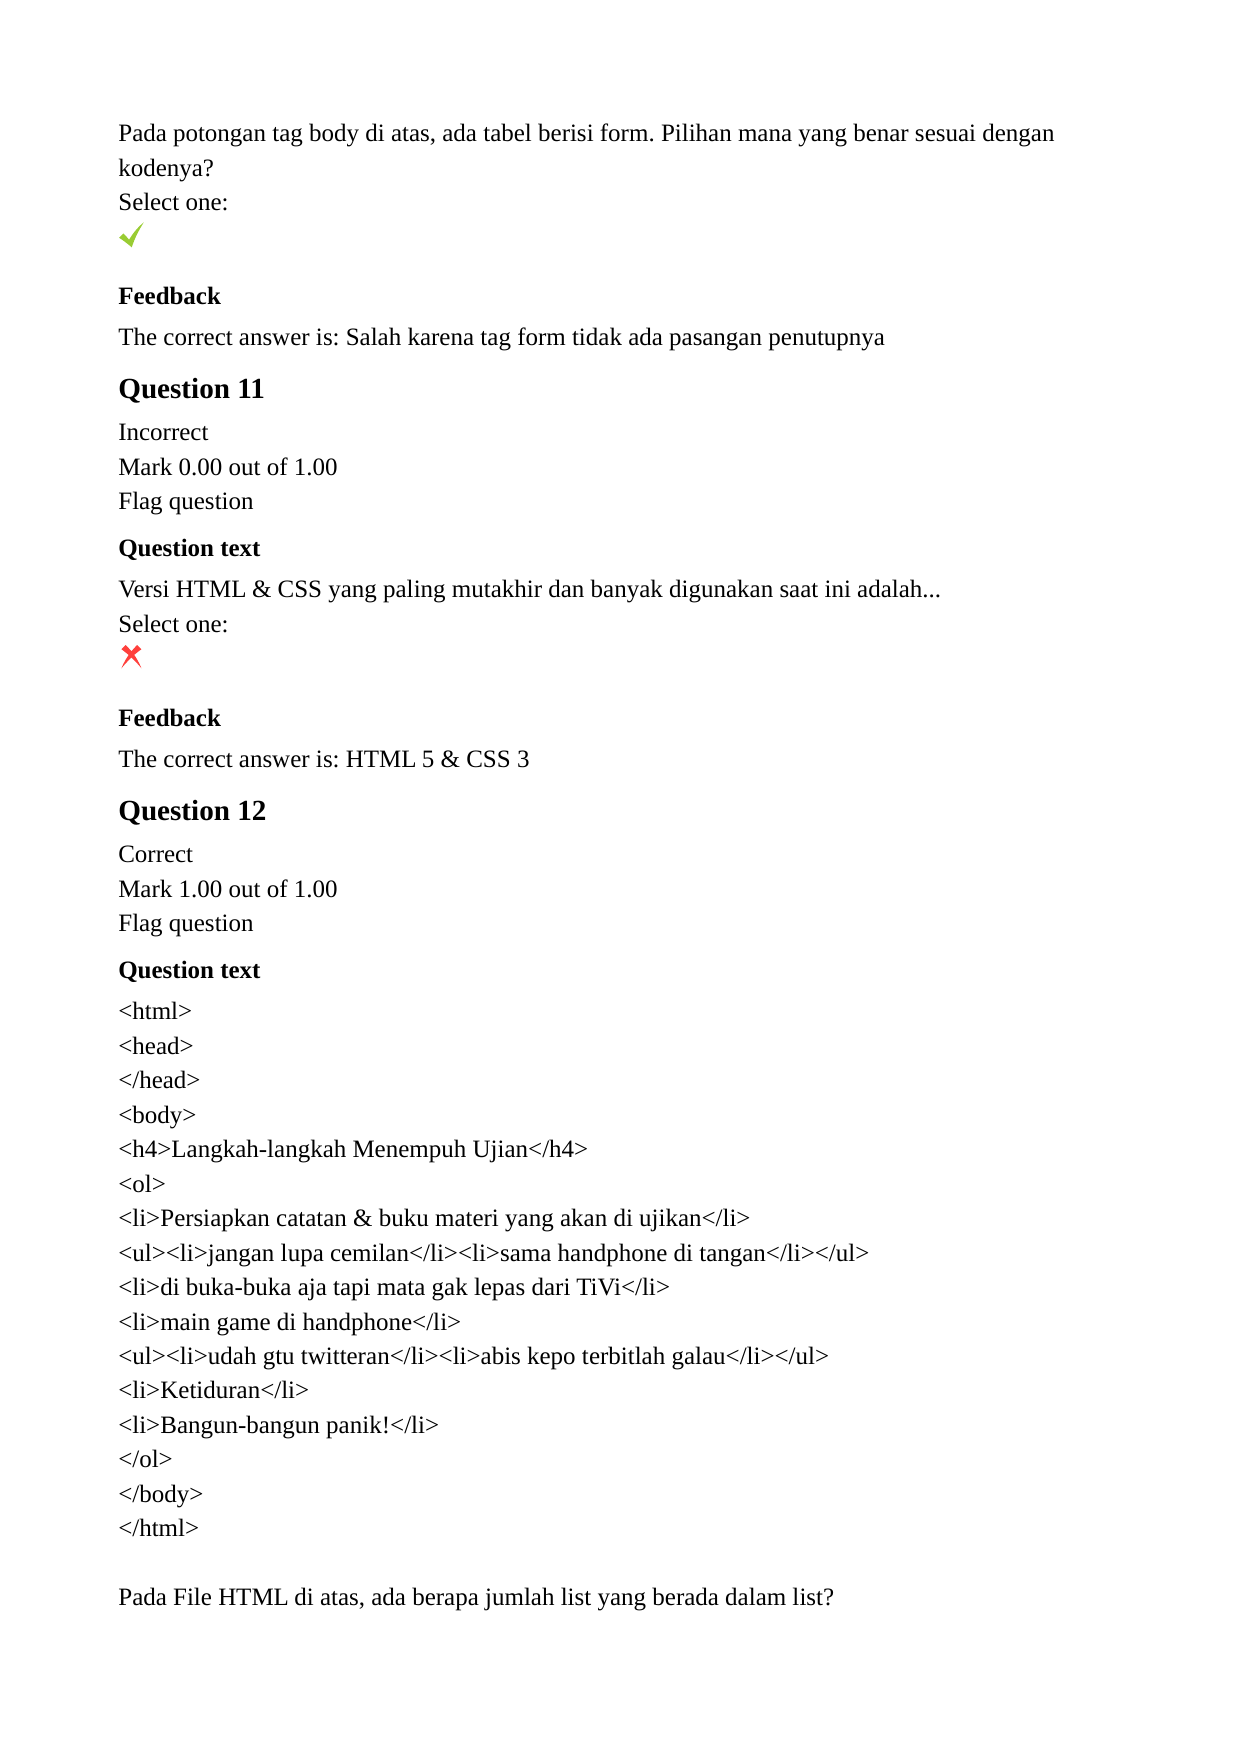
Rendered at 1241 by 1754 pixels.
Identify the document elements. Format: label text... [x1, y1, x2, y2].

text The correct answer is: HTML 5 & CSS 3 [118, 744, 1122, 773]
text Correct [118, 839, 1122, 868]
text Versi HTML & CSS yang paling mutakhir dan banyak digunakan saat ini adalah... [118, 574, 1122, 603]
text Select one: [118, 187, 1122, 216]
subtitle Feedback [118, 281, 1122, 310]
text The correct answer is: Salah karena tag form tidak ada pasangan penutupnya [118, 322, 1122, 351]
subtitle Question text [118, 955, 1122, 984]
subtitle Question 11 [118, 371, 1122, 405]
text Mark 0.00 out of 1.00 [118, 452, 1122, 481]
subtitle Question text [118, 533, 1122, 562]
text <html> <head> </head> <body> <h4>Langkah-langkah Menempuh Ujian</h4> <ol> <li>Persiapkan catatan & buku materi yang akan di ujikan</li> <ul><li>jangan lupa cemilan</li><li>sama handphone di tangan</li></ul> <li>di buka-buka aja tapi mata gak lepas dari TiVi</li> <li>main game di handphone</li> <ul><li>udah gtu twitteran</li><li>abis kepo terbitlah galau</li></ul> <li>Ketiduran</li> <li>Bangun-bangun panik!</li> </ol> </body> </html> Pada File HTML di atas, ada berapa jumlah list yang berada dalam list? [118, 996, 1122, 1611]
text Select one: [118, 609, 1122, 638]
subtitle Feedback [118, 703, 1122, 732]
text Flag question [118, 908, 1122, 937]
text Incorrect [118, 417, 1122, 446]
text Flag question [118, 486, 1122, 515]
subtitle Question 12 [118, 793, 1122, 827]
text Pada potongan tag body di atas, ada tabel berisi form. Pilihan mana yang benar sesuai dengan kodenya? [118, 118, 1122, 181]
text Mark 1.00 out of 1.00 [118, 874, 1122, 902]
